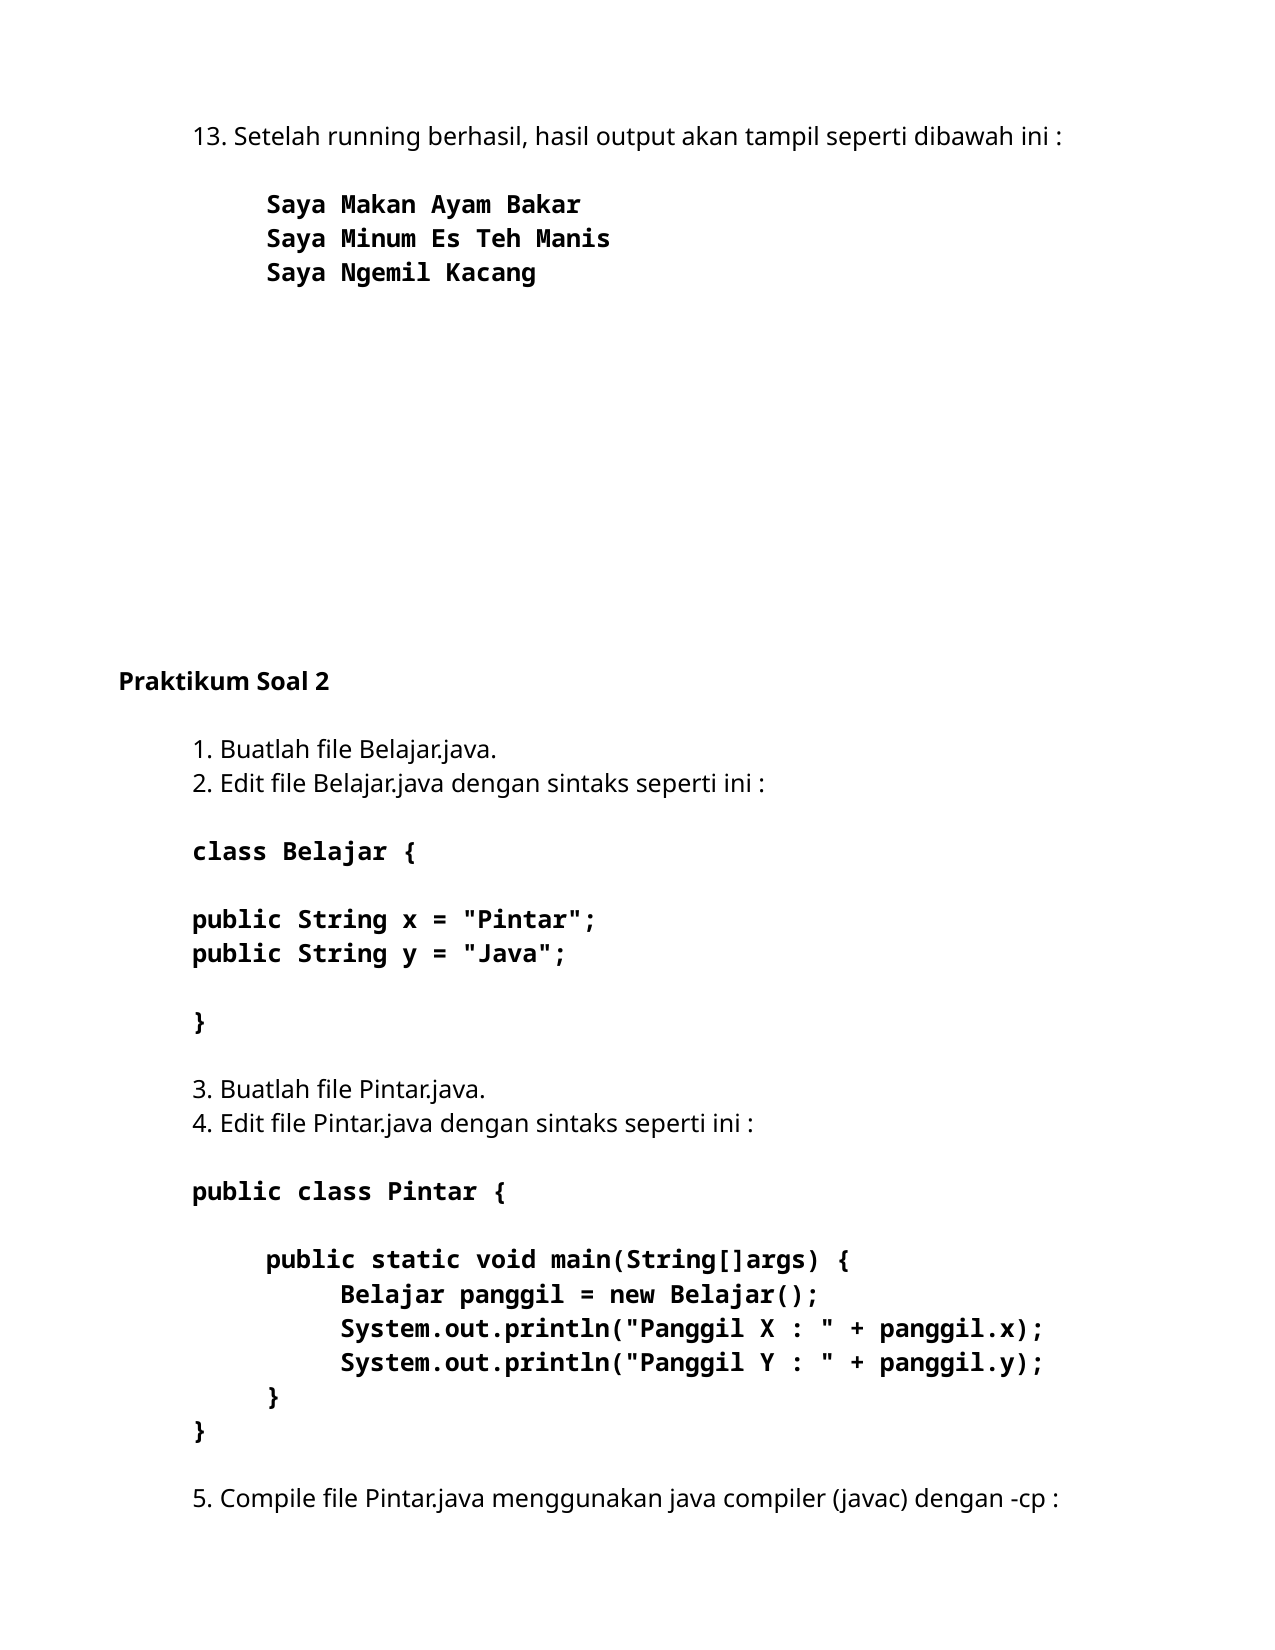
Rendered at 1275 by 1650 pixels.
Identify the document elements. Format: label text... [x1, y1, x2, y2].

text } 5. Compile file Pintar.java menggunakan java compiler (javac) dengan -cp : [118, 1412, 1157, 1515]
text 13. Setelah running berhasil, hasil output akan tampil seperti dibawah ini : Saya Makan Ayam Bakar [118, 118, 1157, 220]
text public static void main(String[]args) { [118, 1242, 1157, 1276]
text System.out.println("Panggil X : " + panggil.x); [118, 1310, 1157, 1344]
text Saya Minum Es Teh Manis [118, 220, 1157, 254]
text } 3. Buatlah file Pintar.java. 4. Edit file Pintar.java dengan sintaks seperti ini : public class Pintar { [118, 1004, 1157, 1208]
text Saya Ngemil Kacang [118, 254, 1157, 322]
text Praktikum Soal 2 1. Buatlah file Belajar.java. [118, 663, 1157, 765]
text Belajar panggil = new Belajar(); [118, 1276, 1157, 1310]
text System.out.println("Panggil Y : " + panggil.y); [118, 1344, 1157, 1378]
text public String x = "Pintar"; [118, 902, 1157, 936]
text 2. Edit file Belajar.java dengan sintaks seperti ini : class Belajar { [118, 765, 1157, 867]
text public String y = "Java"; [118, 936, 1157, 970]
text } [118, 1378, 1157, 1412]
